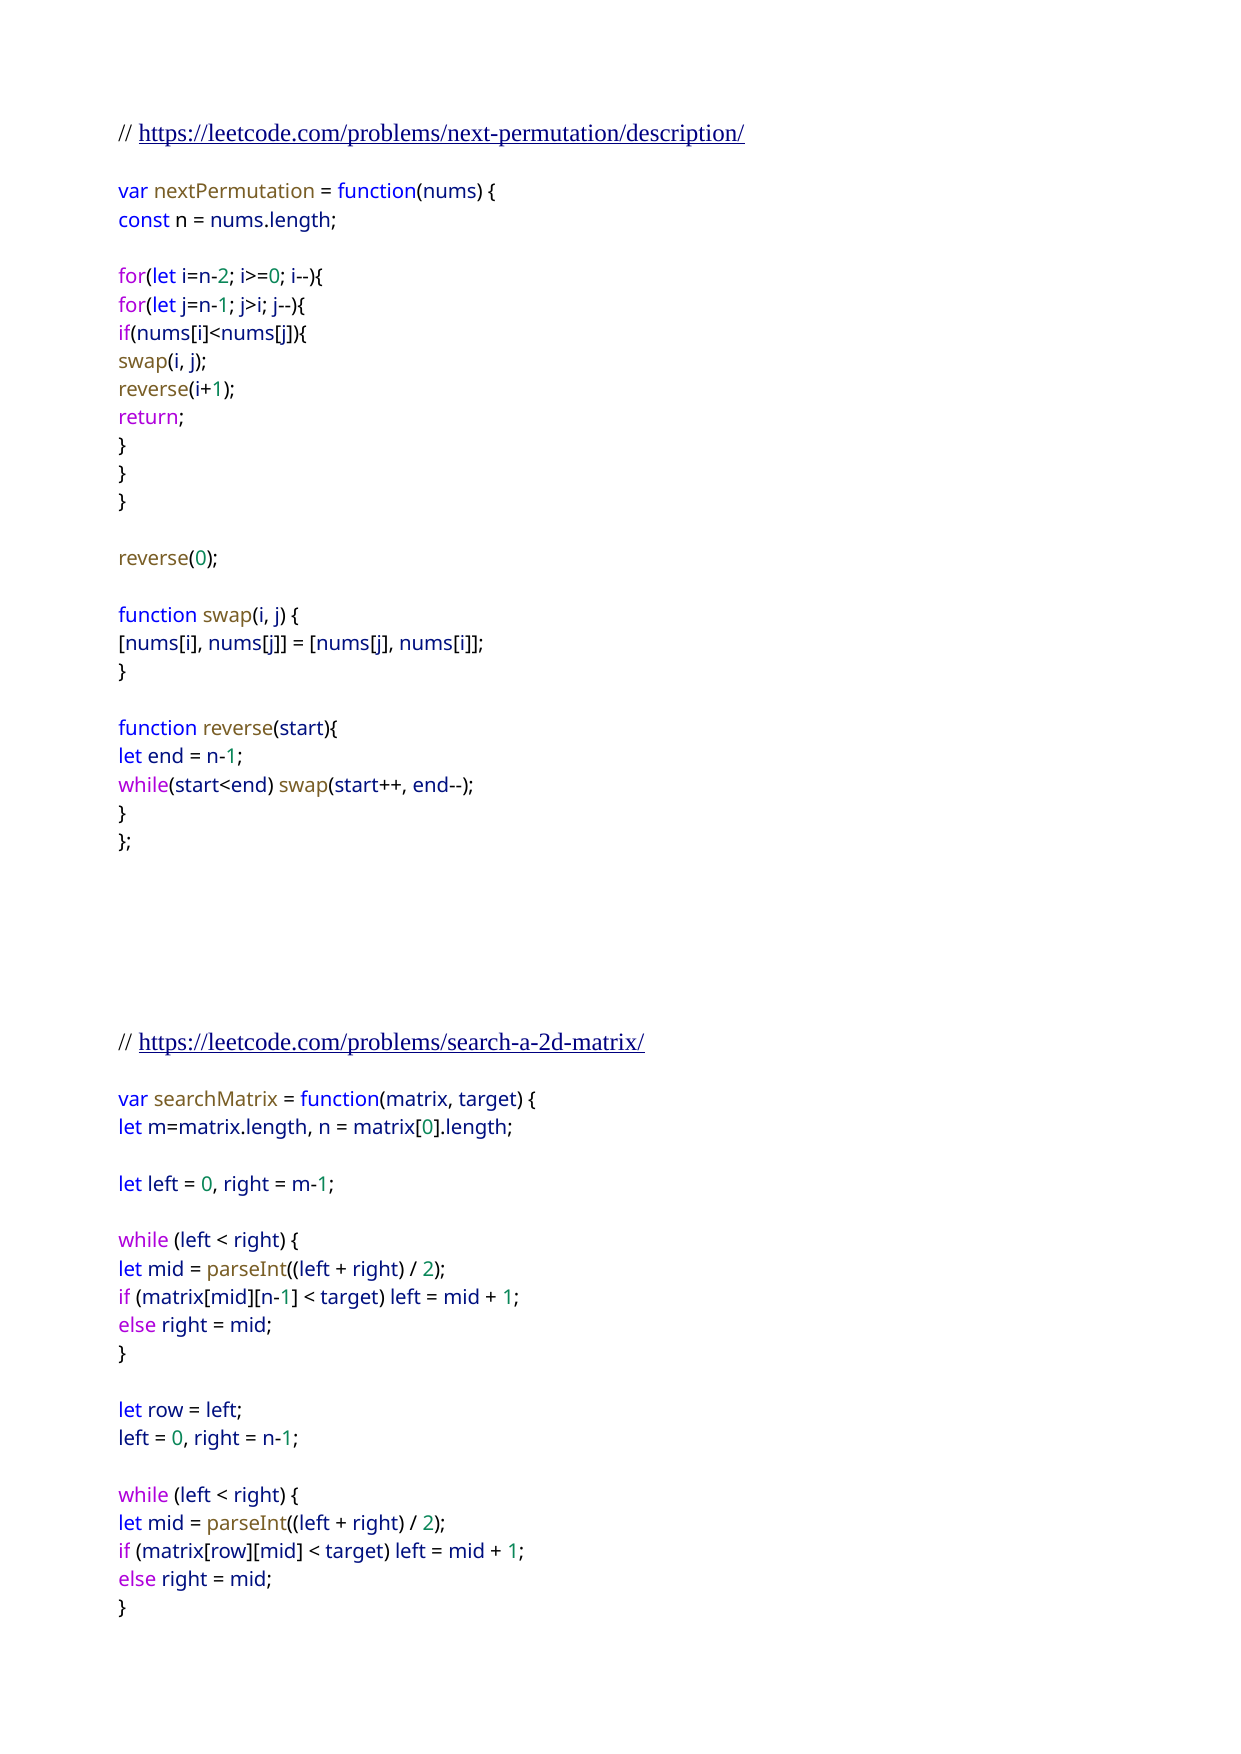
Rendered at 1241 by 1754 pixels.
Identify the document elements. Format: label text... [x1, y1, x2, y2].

text reverse(i+1); [118, 374, 1122, 402]
text let left = 0, right = m-1; [118, 1169, 1122, 1197]
text } [118, 431, 1122, 459]
text for(let i=n-2; i>=0; i--){ [118, 262, 1122, 290]
text return; [118, 402, 1122, 431]
text for(let j=n-1; j>i; j--){ [118, 290, 1122, 318]
text // https://leetcode.com/problems/next-permutation/description/ [118, 118, 1122, 147]
text // https://leetcode.com/problems/search-a-2d-matrix/ [118, 1027, 1122, 1056]
text swap(i, j); [118, 346, 1122, 374]
text } [118, 798, 1122, 826]
text [nums[i], nums[j]] = [nums[j], nums[i]]; [118, 629, 1122, 657]
text var searchMatrix = function(matrix, target) { [118, 1084, 1122, 1112]
text } [118, 487, 1122, 515]
text let end = n-1; [118, 742, 1122, 770]
text } [118, 657, 1122, 685]
text ​​​var nextPermutation = function(nums) { [118, 176, 1122, 205]
text } [118, 1338, 1122, 1366]
text if (matrix[row][mid] < target) left = mid + 1; [118, 1536, 1122, 1564]
text let row = left; [118, 1395, 1122, 1423]
text }; [118, 826, 1122, 854]
text const n = nums.length; [118, 205, 1122, 233]
text if(nums[i]<nums[j]){ [118, 318, 1122, 346]
text function swap(i, j) { [118, 601, 1122, 629]
text while (left < right) { [118, 1480, 1122, 1508]
text reverse(0); [118, 544, 1122, 572]
text left = 0, right = n-1; [118, 1423, 1122, 1451]
text while (left < right) { [118, 1226, 1122, 1254]
text else right = mid; [118, 1310, 1122, 1338]
text let mid = parseInt((left + right) / 2); [118, 1508, 1122, 1536]
text else right = mid; [118, 1564, 1122, 1593]
text } [118, 459, 1122, 487]
text } [118, 1593, 1122, 1621]
text function reverse(start){ [118, 714, 1122, 742]
text if (matrix[mid][n-1] < target) left = mid + 1; [118, 1282, 1122, 1310]
text let m=matrix.length, n = matrix[0].length; [118, 1112, 1122, 1140]
text let mid = parseInt((left + right) / 2); [118, 1254, 1122, 1282]
text while(start<end) swap(start++, end--); [118, 770, 1122, 798]
